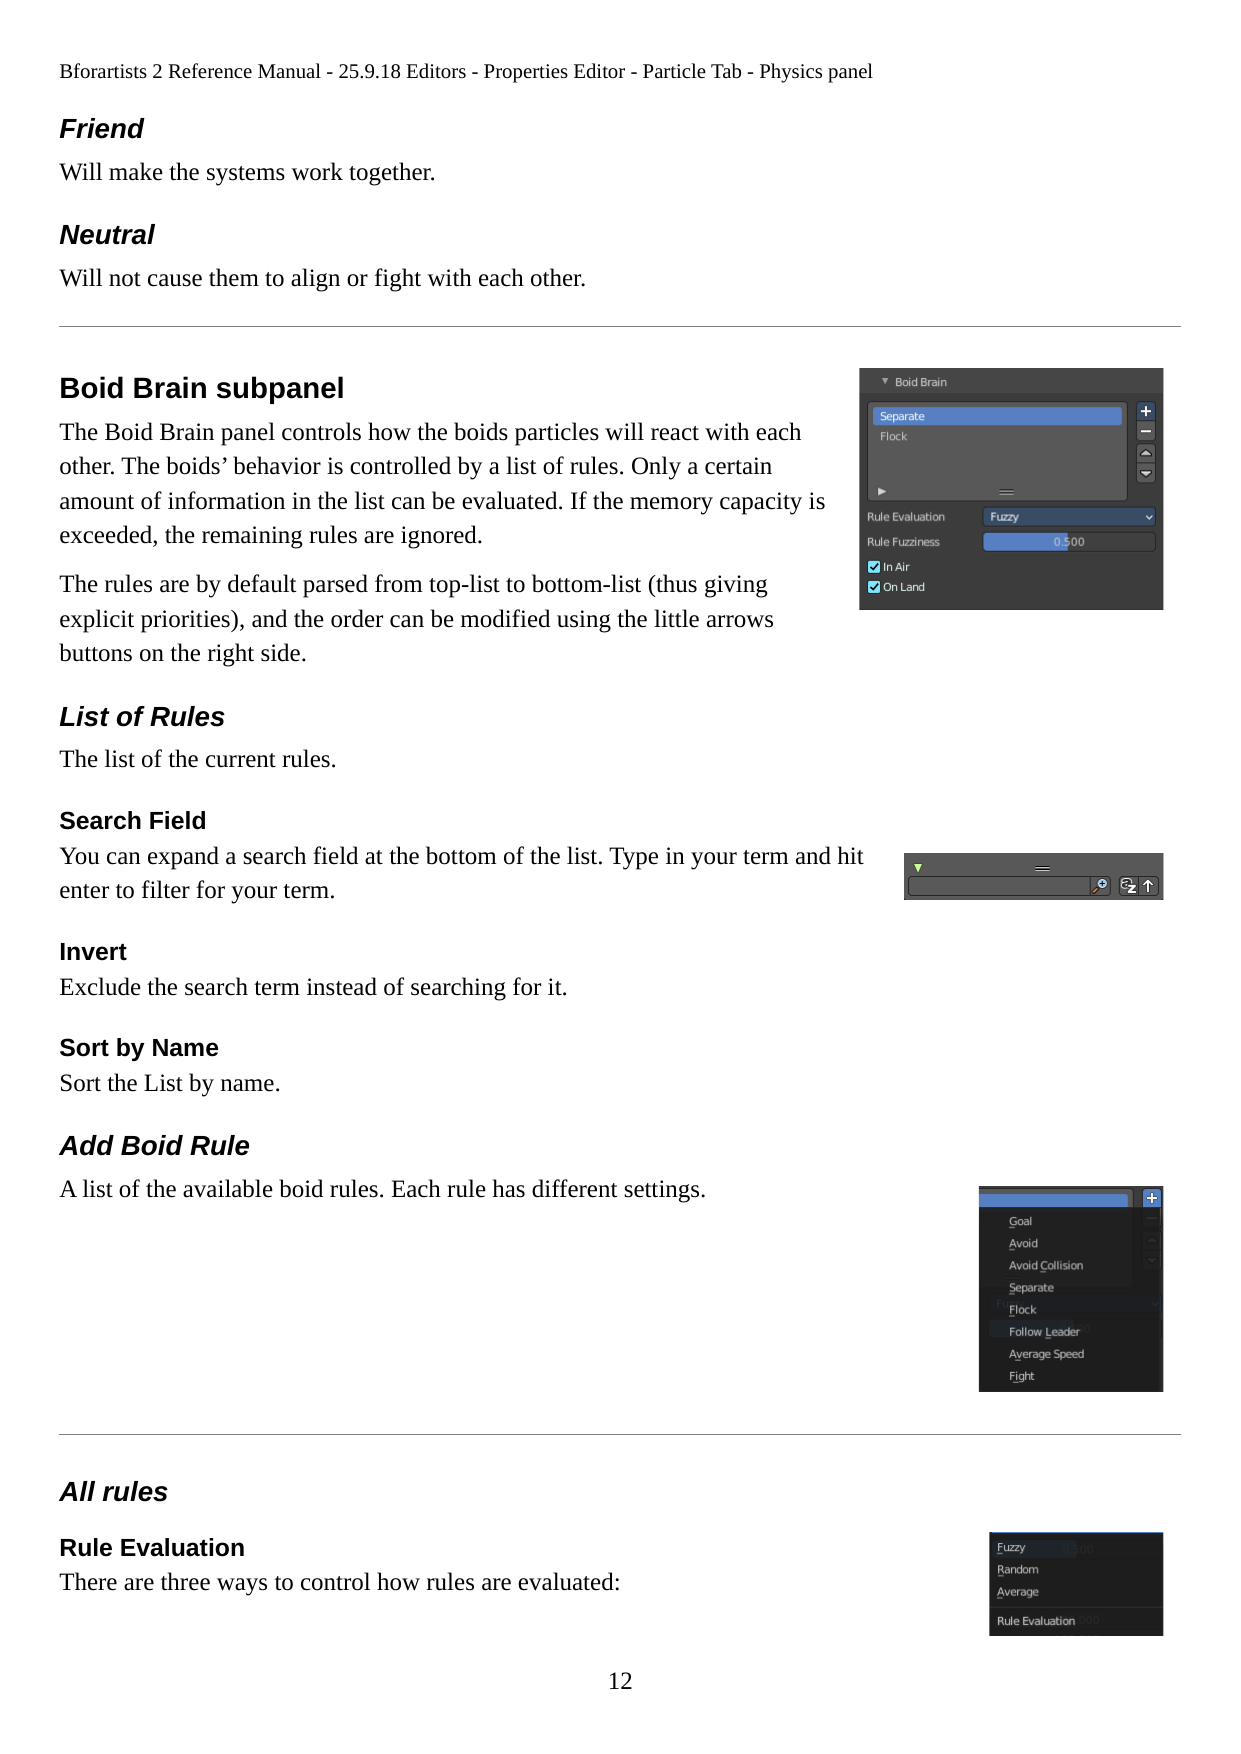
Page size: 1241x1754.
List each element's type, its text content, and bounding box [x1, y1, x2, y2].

text The Boid Brain panel controls how the boids particles will react with each other. The boids’ behavior is controlled by a list of rules. Only a certain amount of information in the list can be evaluated. If the memory capacity is exceeded, the remaining rules are ignored. [59, 417, 859, 549]
subtitle Friend [59, 113, 1181, 144]
subtitle Rule Evaluation [59, 1533, 989, 1561]
subtitle [1164, 1533, 1181, 1561]
subtitle Boid Brain subpanel [59, 371, 859, 404]
subtitle [1164, 371, 1181, 404]
subtitle Neutral [59, 218, 1181, 250]
text There are three ways to control how rules are evaluated: [59, 1567, 989, 1596]
picture [859, 368, 1164, 610]
picture [989, 1532, 1164, 1636]
text Will not cause them to align or fight with each other. [59, 263, 1181, 292]
text Exclude the search term instead of searching for it. [59, 972, 1181, 1000]
text The rules are by default parsed from top-list to bottom-list (thus giving explicit priorities), and the order can be modified using the little arrows buttons on the right side. [59, 569, 1181, 667]
picture [904, 853, 1164, 900]
text A list of the available boid rules. Each rule has different settings. [59, 1174, 1181, 1203]
picture [978, 1186, 1164, 1392]
subtitle Sort by Name [59, 1033, 1181, 1062]
text You can expand a search field at the bottom of the list. Type in your term and hit enter to filter for your term. [59, 841, 1181, 904]
text The list of the current rules. [59, 744, 1181, 773]
subtitle Add Boid Rule [59, 1129, 1181, 1161]
text Sort the List by name. [59, 1068, 1181, 1097]
subtitle List of Rules [59, 700, 1181, 732]
subtitle All rules [59, 1476, 1181, 1508]
subtitle Invert [59, 937, 1181, 965]
text Will make the systems work together. [59, 157, 1181, 186]
subtitle Search Field [59, 806, 1181, 834]
